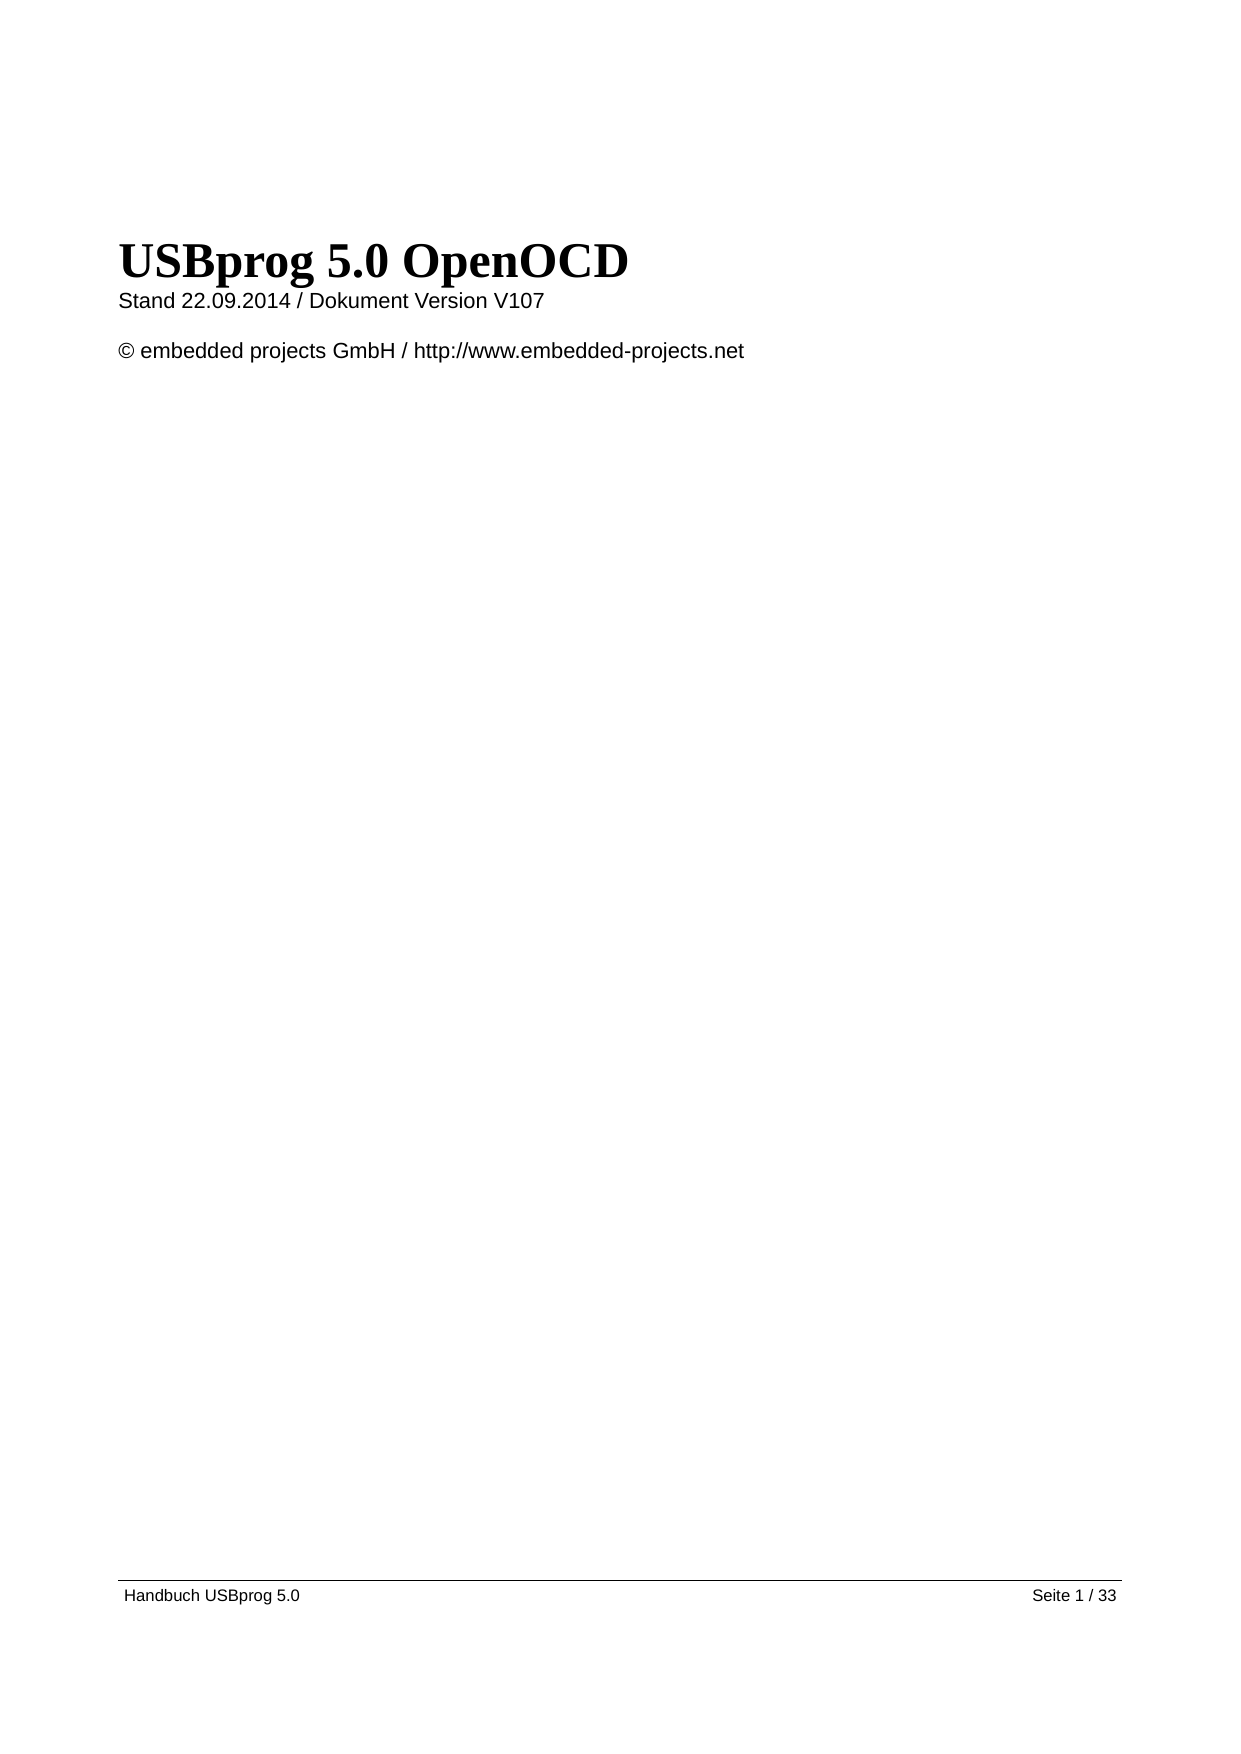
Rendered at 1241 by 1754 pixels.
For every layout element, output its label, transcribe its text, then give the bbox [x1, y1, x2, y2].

text © embedded projects GmbH / http://www.embedded-projects.net [118, 338, 1122, 363]
text Stand 22.09.2014 / Dokument Version V107 [118, 288, 1122, 313]
text USBprog 5.0 OpenOCD [118, 230, 1122, 288]
